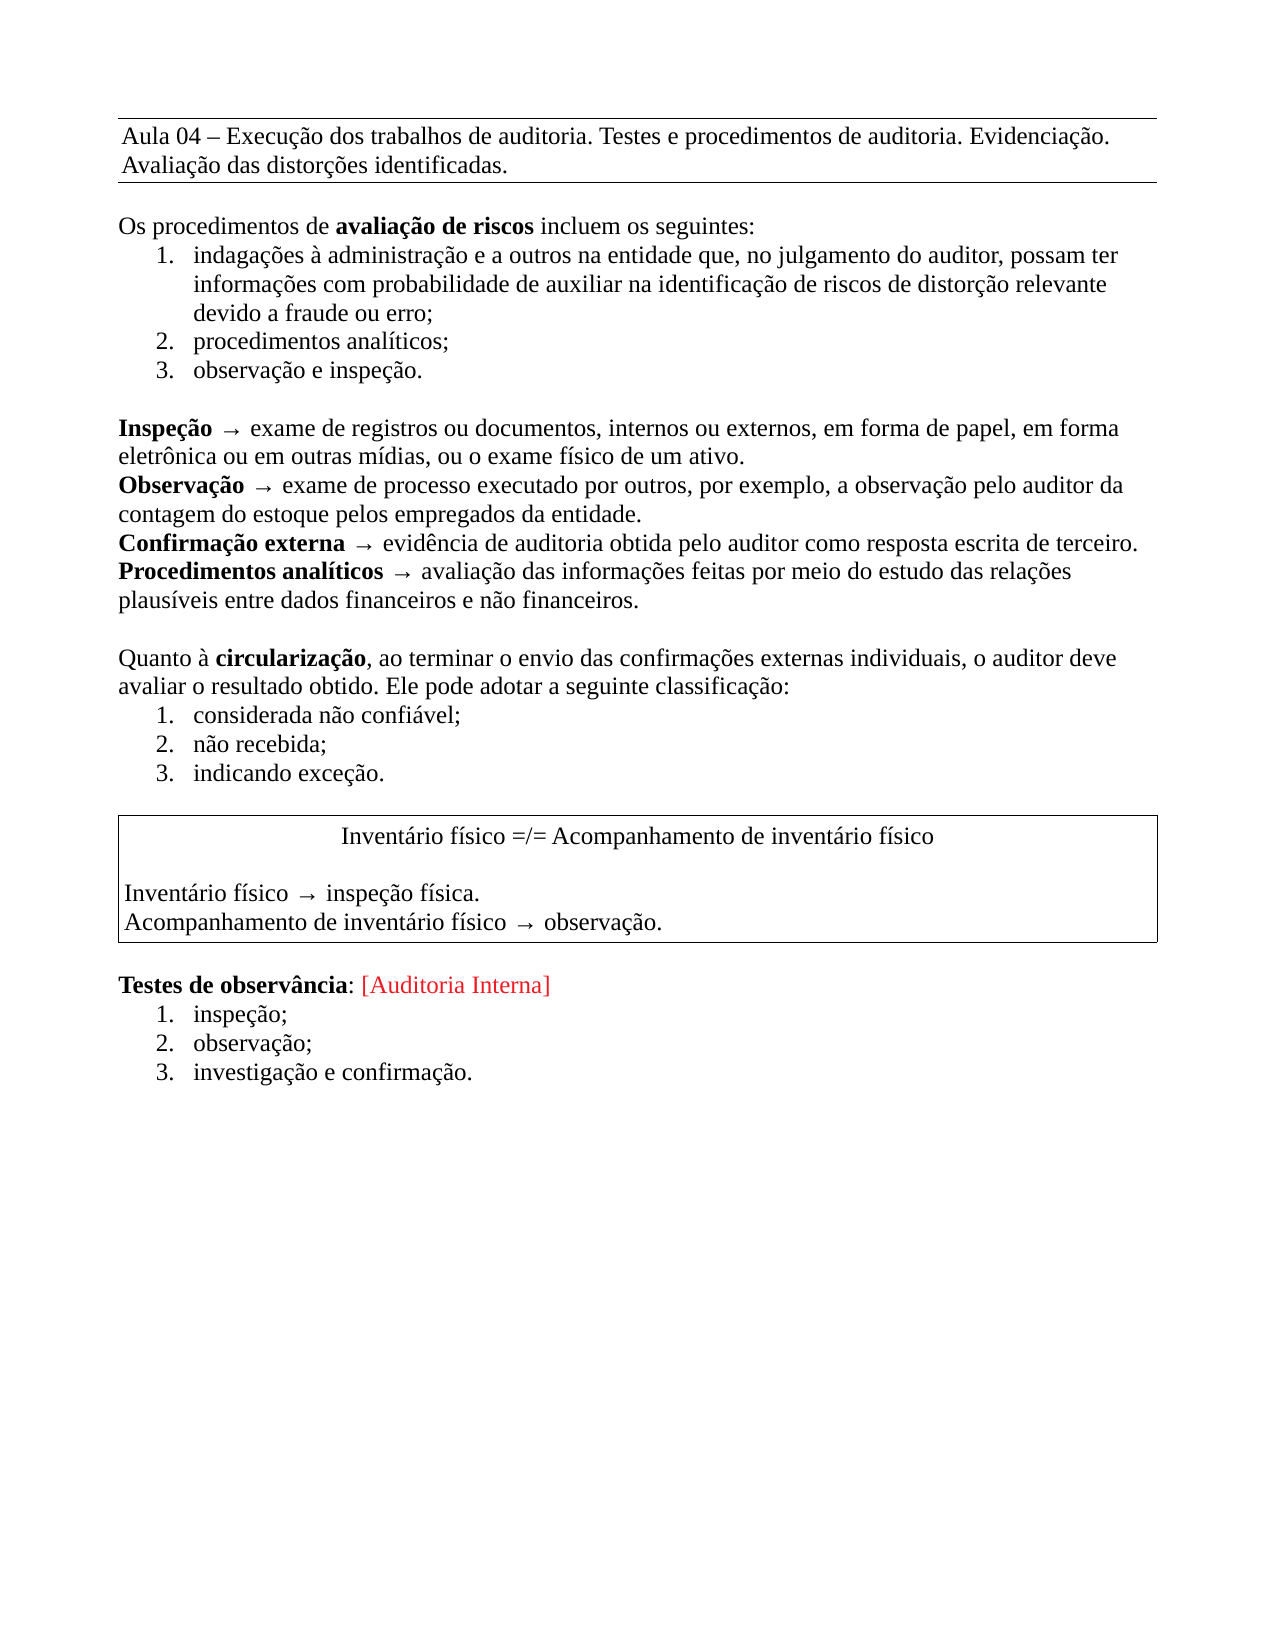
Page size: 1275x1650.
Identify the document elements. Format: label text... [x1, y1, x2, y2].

list procedimentos analíticos; [156, 326, 1157, 355]
text Observação → exame de processo executado por outros, por exemplo, a observação pelo auditor da contagem do estoque pelos empregados da entidade. [118, 470, 1157, 528]
text Confirmação externa → evidência de auditoria obtida pelo auditor como resposta escrita de terceiro. [118, 528, 1157, 556]
list observação; [156, 1028, 1157, 1057]
text Procedimentos analíticos → avaliação das informações feitas por meio do estudo das relações plausíveis entre dados financeiros e não financeiros. [118, 556, 1157, 614]
list considerada não confiável; [156, 700, 1157, 729]
text Testes de observância: [Auditoria Interna] [118, 971, 1157, 999]
list indagações à administração e a outros na entidade que, no julgamento do auditor, possam ter informações com probabilidade de auxiliar na identificação de riscos de distorção relevante devido a fraude ou erro; [156, 240, 1157, 326]
table_header Inventário físico =/= Acompanhamento de inventário físico Inventário físico → inspeção física. Acompanhamento de inventário físico → observação. [119, 816, 1157, 942]
list observação e inspeção. [156, 355, 1157, 384]
text Inspeção → exame de registros ou documentos, internos ou externos, em forma de papel, em forma eletrônica ou em outras mídias, ou o exame físico de um ativo. [118, 413, 1157, 470]
text Os procedimentos de avaliação de riscos incluem os seguintes: [118, 211, 1157, 240]
list indicando exceção. [156, 758, 1157, 786]
text Quanto à circularização, ao terminar o envio das confirmações externas individuais, o auditor deve avaliar o resultado obtido. Ele pode adotar a seguinte classificação: [118, 643, 1157, 700]
list não recebida; [156, 729, 1157, 758]
list investigação e confirmação. [156, 1057, 1157, 1086]
list inspeção; [156, 999, 1157, 1028]
